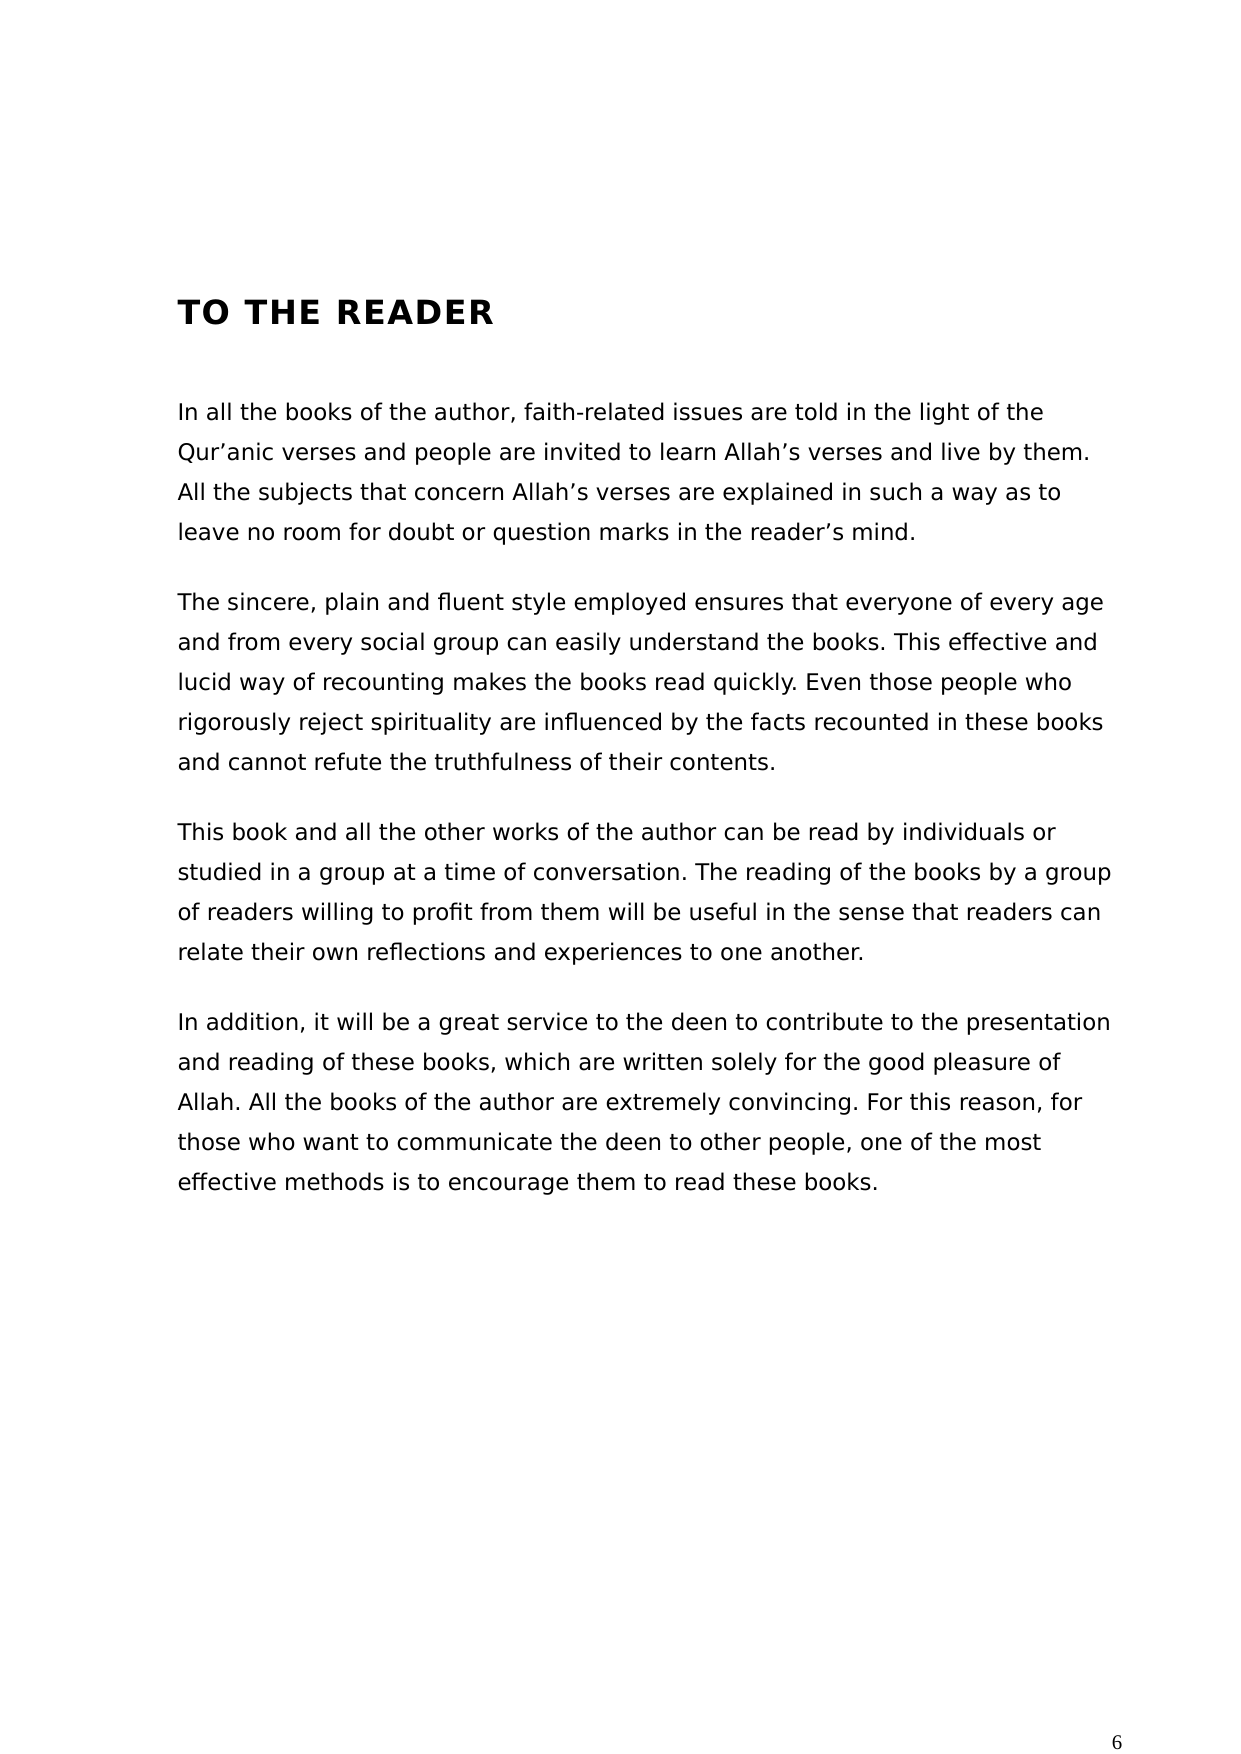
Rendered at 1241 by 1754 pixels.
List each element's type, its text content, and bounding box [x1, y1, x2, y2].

text TO THE READER [177, 291, 1122, 332]
text The sincere, plain and fluent style employed ensures that everyone of every age and from every social group can easily understand the books. This effective and lucid way of recounting makes the books read quickly. Even those people who rigorously reject spirituality are influenced by the facts recounted in these books and cannot refute the truthfulness of their contents. [177, 589, 1122, 776]
text This book and all the other works of the author can be read by individuals or studied in a group at a time of conversation. The reading of the books by a group of readers willing to profit from them will be useful in the sense that readers can relate their own reflections and experiences to one another. [177, 819, 1122, 966]
text In all the books of the author, faith-related issues are told in the light of the Qur’anic verses and people are invited to learn Allah’s verses and live by them. All the subjects that concern Allah’s verses are explained in such a way as to leave no room for doubt or question marks in the reader’s mind. [177, 399, 1122, 546]
text In addition, it will be a great service to the deen to contribute to the presentation and reading of these books, which are written solely for the good pleasure of Allah. All the books of the author are extremely convincing. For this reason, for those who want to communicate the deen to other people, one of the most effective methods is to encourage them to read these books. [177, 1009, 1122, 1196]
